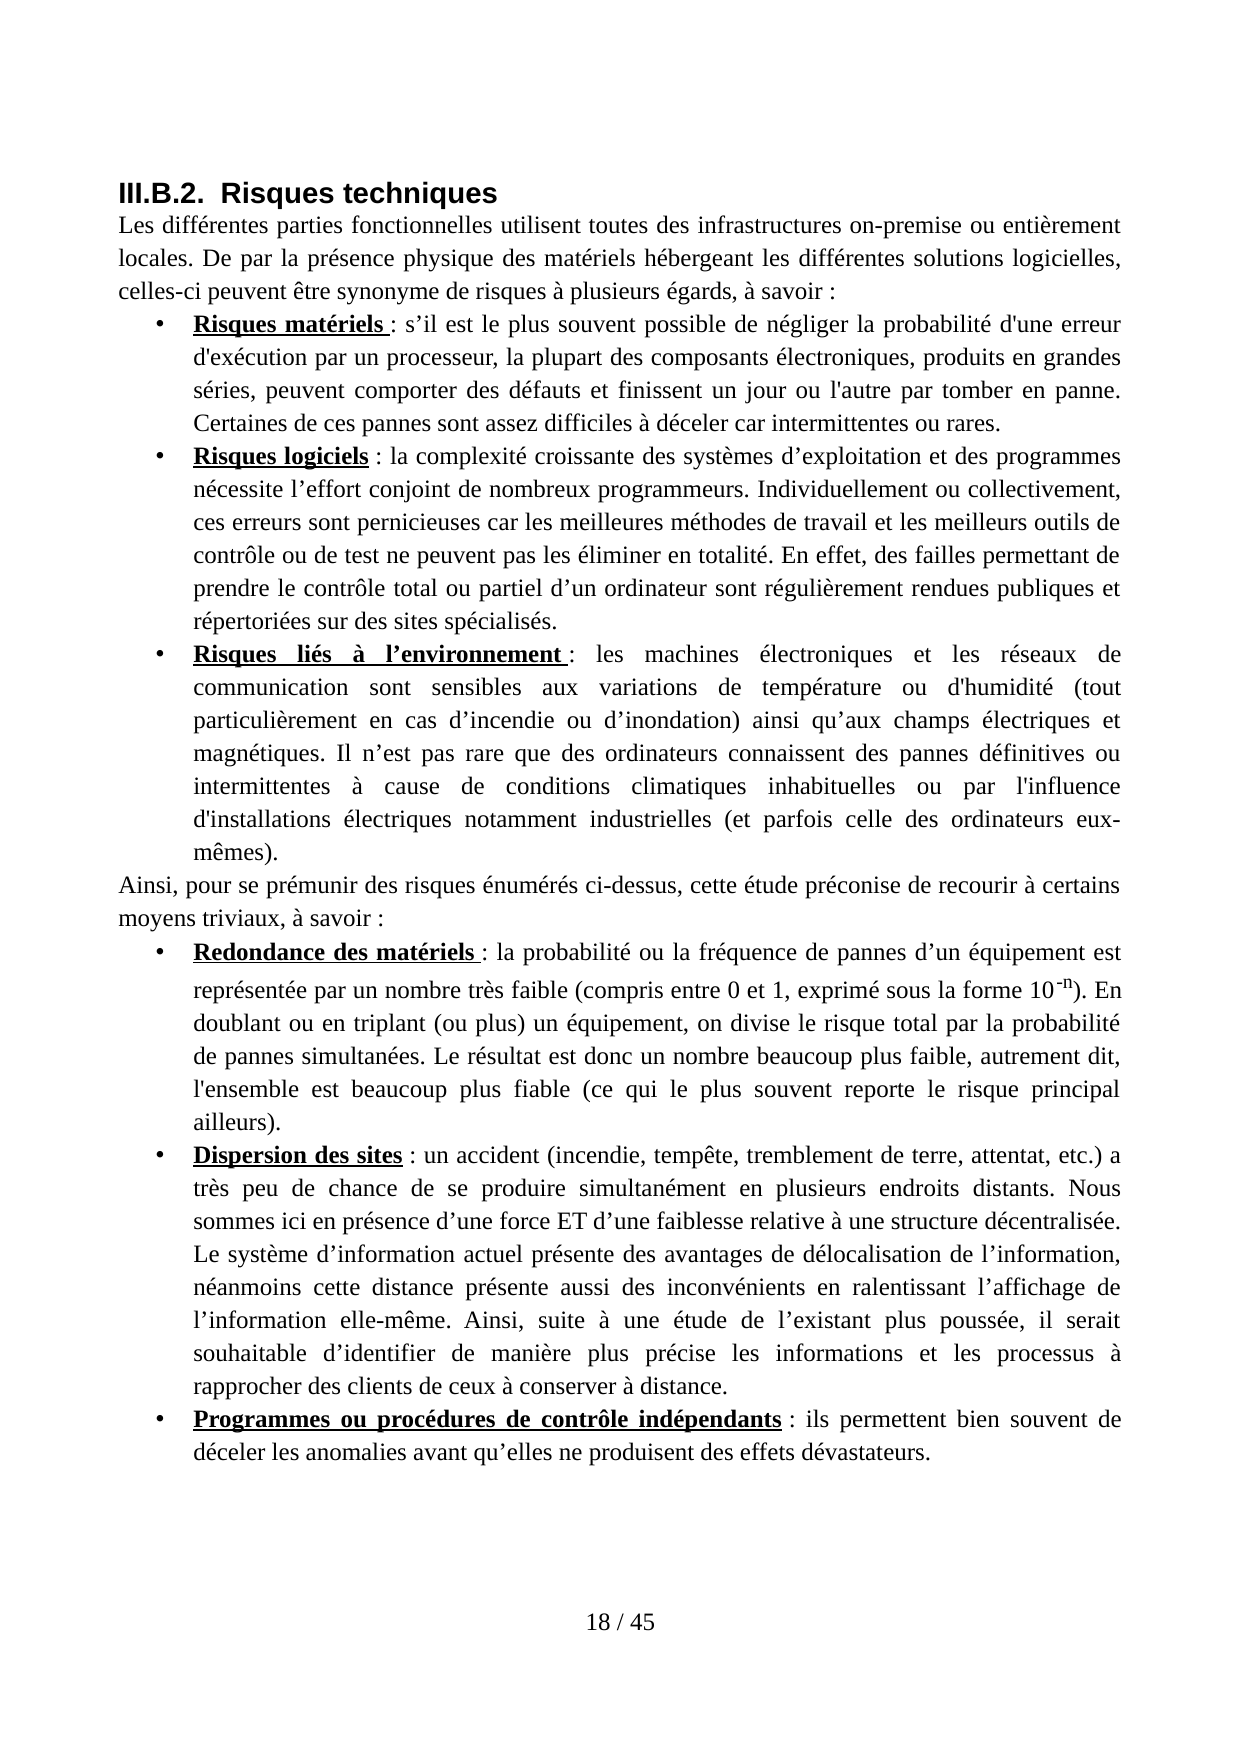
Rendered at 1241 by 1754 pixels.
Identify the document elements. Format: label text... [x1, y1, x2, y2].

text Les différentes parties fonctionnelles utilisent toutes des infrastructures on-premise ou entièrement locales. De par la présence physique des matériels hébergeant les différentes solutions logicielles, celles-ci peuvent être synonyme de risques à plusieurs égards, à savoir : [118, 210, 1122, 305]
subtitle Risques techniques [118, 176, 1122, 210]
list Programmes ou procédures de contrôle indépendants : ils permettent bien souvent de déceler les anomalies avant qu’elles ne produisent des effets dévastateurs. [156, 1404, 1122, 1466]
list Risques liés à l’environnement : les machines électroniques et les réseaux de communication sont sensibles aux variations de température ou d'humidité (tout particulièrement en cas d’incendie ou d’inondation) ainsi qu’aux champs électriques et magnétiques. Il n’est pas rare que des ordinateurs connaissent des pannes définitives ou intermittentes à cause de conditions climatiques inhabituelles ou par l'influence d'installations électriques notamment industrielles (et parfois celle des ordinateurs eux-mêmes). [156, 639, 1122, 866]
list Risques matériels : s’il est le plus souvent possible de négliger la probabilité d'une erreur d'exécution par un processeur, la plupart des composants électroniques, produits en grandes séries, peuvent comporter des défauts et finissent un jour ou l'autre par tomber en panne. Certaines de ces pannes sont assez difficiles à déceler car intermittentes ou rares. [156, 309, 1122, 437]
list Redondance des matériels : la probabilité ou la fréquence de pannes d’un équipement est représentée par un nombre très faible (compris entre 0 et 1, exprimé sous la forme 10-n). En doublant ou en triplant (ou plus) un équipement, on divise le risque total par la probabilité de pannes simultanées. Le résultat est donc un nombre beaucoup plus faible, autrement dit, l'ensemble est beaucoup plus fiable (ce qui le plus souvent reporte le risque principal ailleurs). [156, 937, 1122, 1136]
list Dispersion des sites : un accident (incendie, tempête, tremblement de terre, attentat, etc.) a très peu de chance de se produire simultanément en plusieurs endroits distants. Nous sommes ici en présence d’une force ET d’une faiblesse relative à une structure décentralisée. Le système d’information actuel présente des avantages de délocalisation de l’information, néanmoins cette distance présente aussi des inconvénients en ralentissant l’affichage de l’information elle-même. Ainsi, suite à une étude de l’existant plus poussée, il serait souhaitable d’identifier de manière plus précise les informations et les processus à rapprocher des clients de ceux à conserver à distance. [156, 1140, 1122, 1400]
list Risques logiciels : la complexité croissante des systèmes d’exploitation et des programmes nécessite l’effort conjoint de nombreux programmeurs. Individuellement ou collectivement, ces erreurs sont pernicieuses car les meilleures méthodes de travail et les meilleurs outils de contrôle ou de test ne peuvent pas les éliminer en totalité. En effet, des failles permettant de prendre le contrôle total ou partiel d’un ordinateur sont régulièrement rendues publiques et répertoriées sur des sites spécialisés. [156, 441, 1122, 635]
text Ainsi, pour se prémunir des risques énumérés ci-dessus, cette étude préconise de recourir à certains moyens triviaux, à savoir : [118, 871, 1122, 932]
